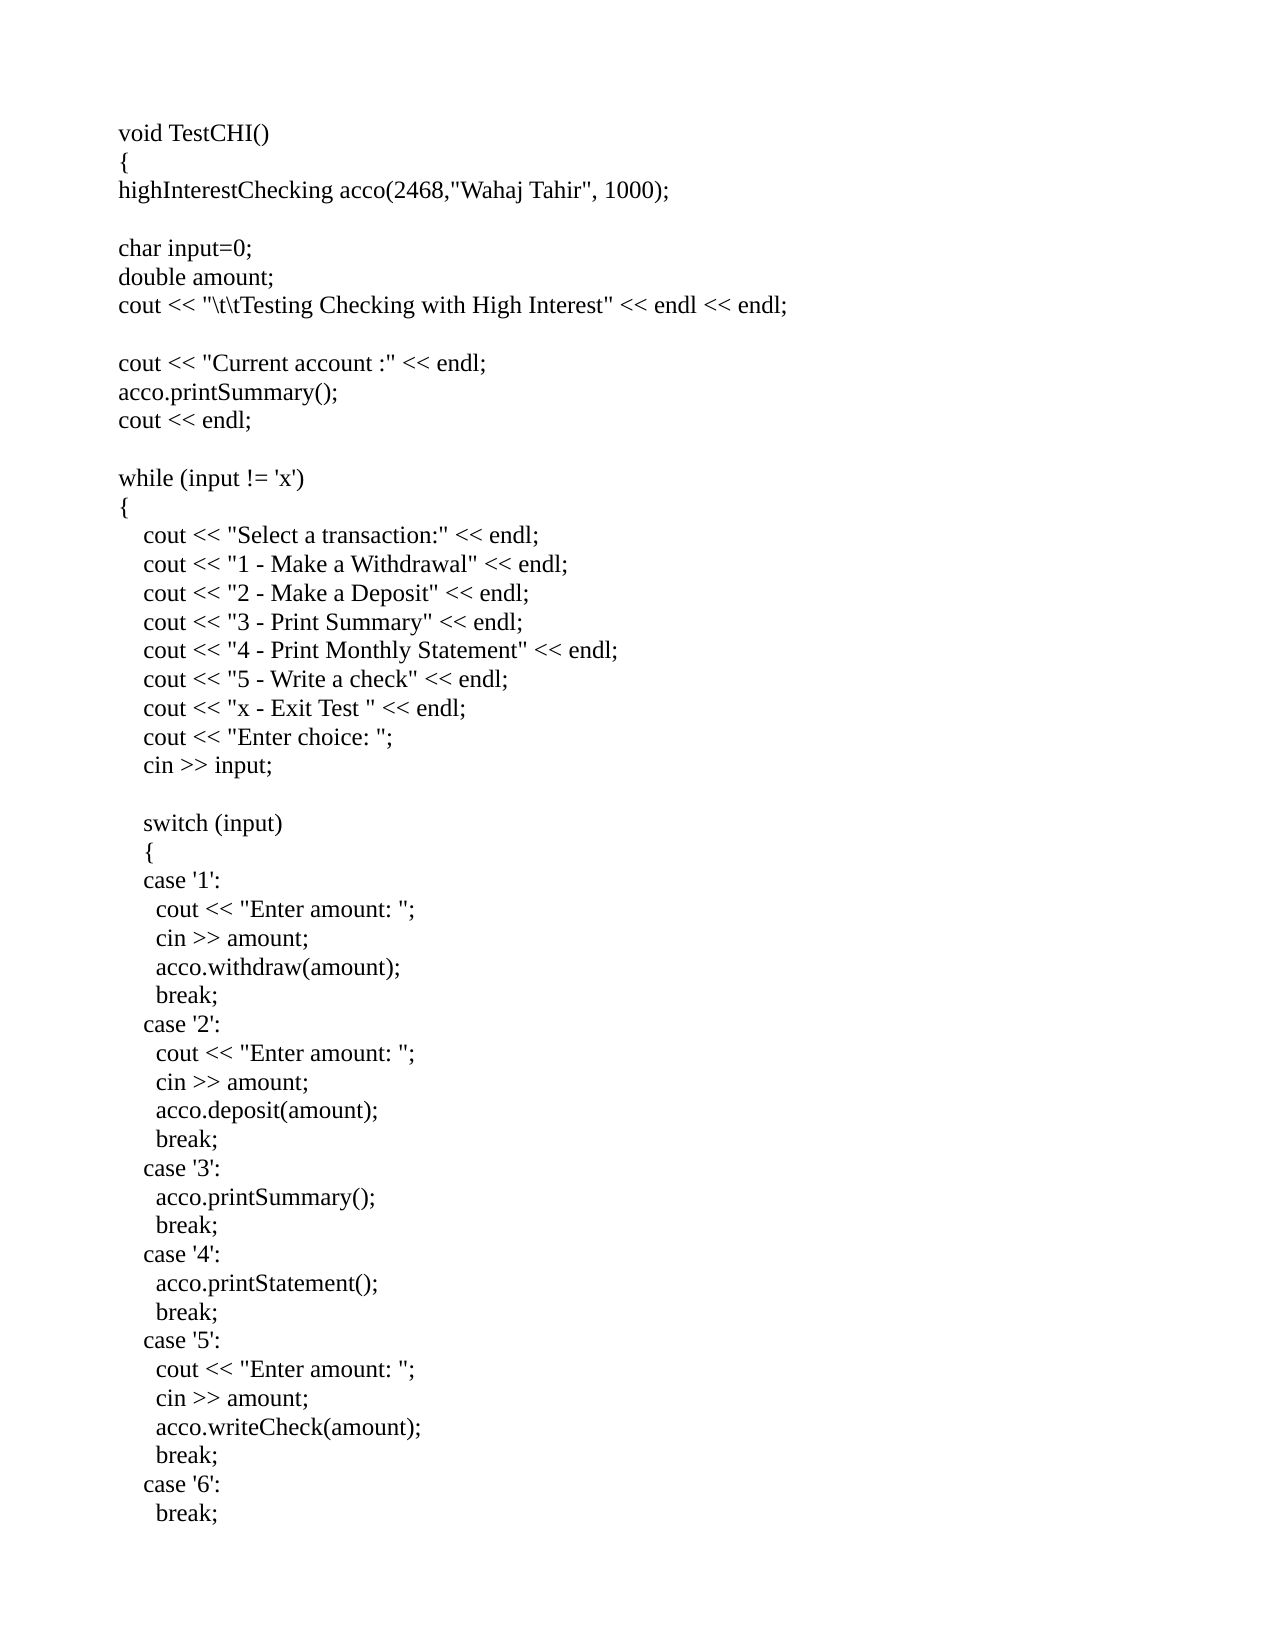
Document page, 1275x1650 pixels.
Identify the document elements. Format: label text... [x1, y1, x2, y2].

text cout << "1 - Make a Withdrawal" << endl; [118, 549, 1157, 578]
text cout << "5 - Write a check" << endl; [118, 664, 1157, 693]
text break; [118, 1211, 1157, 1239]
text acco.printStatement(); [118, 1268, 1157, 1297]
text cin >> amount; [118, 1067, 1157, 1096]
text switch (input) [118, 808, 1157, 837]
text { [118, 147, 1157, 176]
text cin >> input; [118, 751, 1157, 779]
text cout << "x - Exit Test " << endl; [118, 693, 1157, 722]
text { [118, 492, 1157, 521]
text cout << "3 - Print Summary" << endl; [118, 607, 1157, 636]
text case '3': [118, 1153, 1157, 1182]
text cout << "Enter amount: "; [118, 1354, 1157, 1383]
text cout << "4 - Print Monthly Statement" << endl; [118, 636, 1157, 664]
text case '5': [118, 1326, 1157, 1354]
text double amount; [118, 262, 1157, 291]
text acco.writeCheck(amount); [118, 1412, 1157, 1441]
text cout << endl; [118, 406, 1157, 434]
text cin >> amount; [118, 923, 1157, 952]
text while (input != 'x') [118, 463, 1157, 492]
text break; [118, 1297, 1157, 1326]
text cout << "\t\tTesting Checking with High Interest" << endl << endl; [118, 291, 1157, 319]
text break; [118, 981, 1157, 1009]
text cout << "Select a transaction:" << endl; [118, 521, 1157, 549]
text void TestCHI() [118, 118, 1157, 147]
text break; [118, 1498, 1157, 1527]
text case '6': [118, 1469, 1157, 1498]
text char input=0; [118, 233, 1157, 262]
text acco.withdraw(amount); [118, 952, 1157, 981]
text acco.printSummary(); [118, 1182, 1157, 1211]
text case '2': [118, 1009, 1157, 1038]
text break; [118, 1441, 1157, 1469]
text cout << "2 - Make a Deposit" << endl; [118, 578, 1157, 607]
text highInterestChecking acco(2468,"Wahaj Tahir", 1000); [118, 176, 1157, 204]
text case '4': [118, 1239, 1157, 1268]
text acco.printSummary(); [118, 377, 1157, 406]
text case '1': [118, 866, 1157, 894]
text cin >> amount; [118, 1383, 1157, 1412]
text cout << "Current account :" << endl; [118, 348, 1157, 377]
text { [118, 837, 1157, 866]
text cout << "Enter amount: "; [118, 1038, 1157, 1067]
text acco.deposit(amount); [118, 1096, 1157, 1124]
text cout << "Enter choice: "; [118, 722, 1157, 751]
text cout << "Enter amount: "; [118, 894, 1157, 923]
text break; [118, 1124, 1157, 1153]
